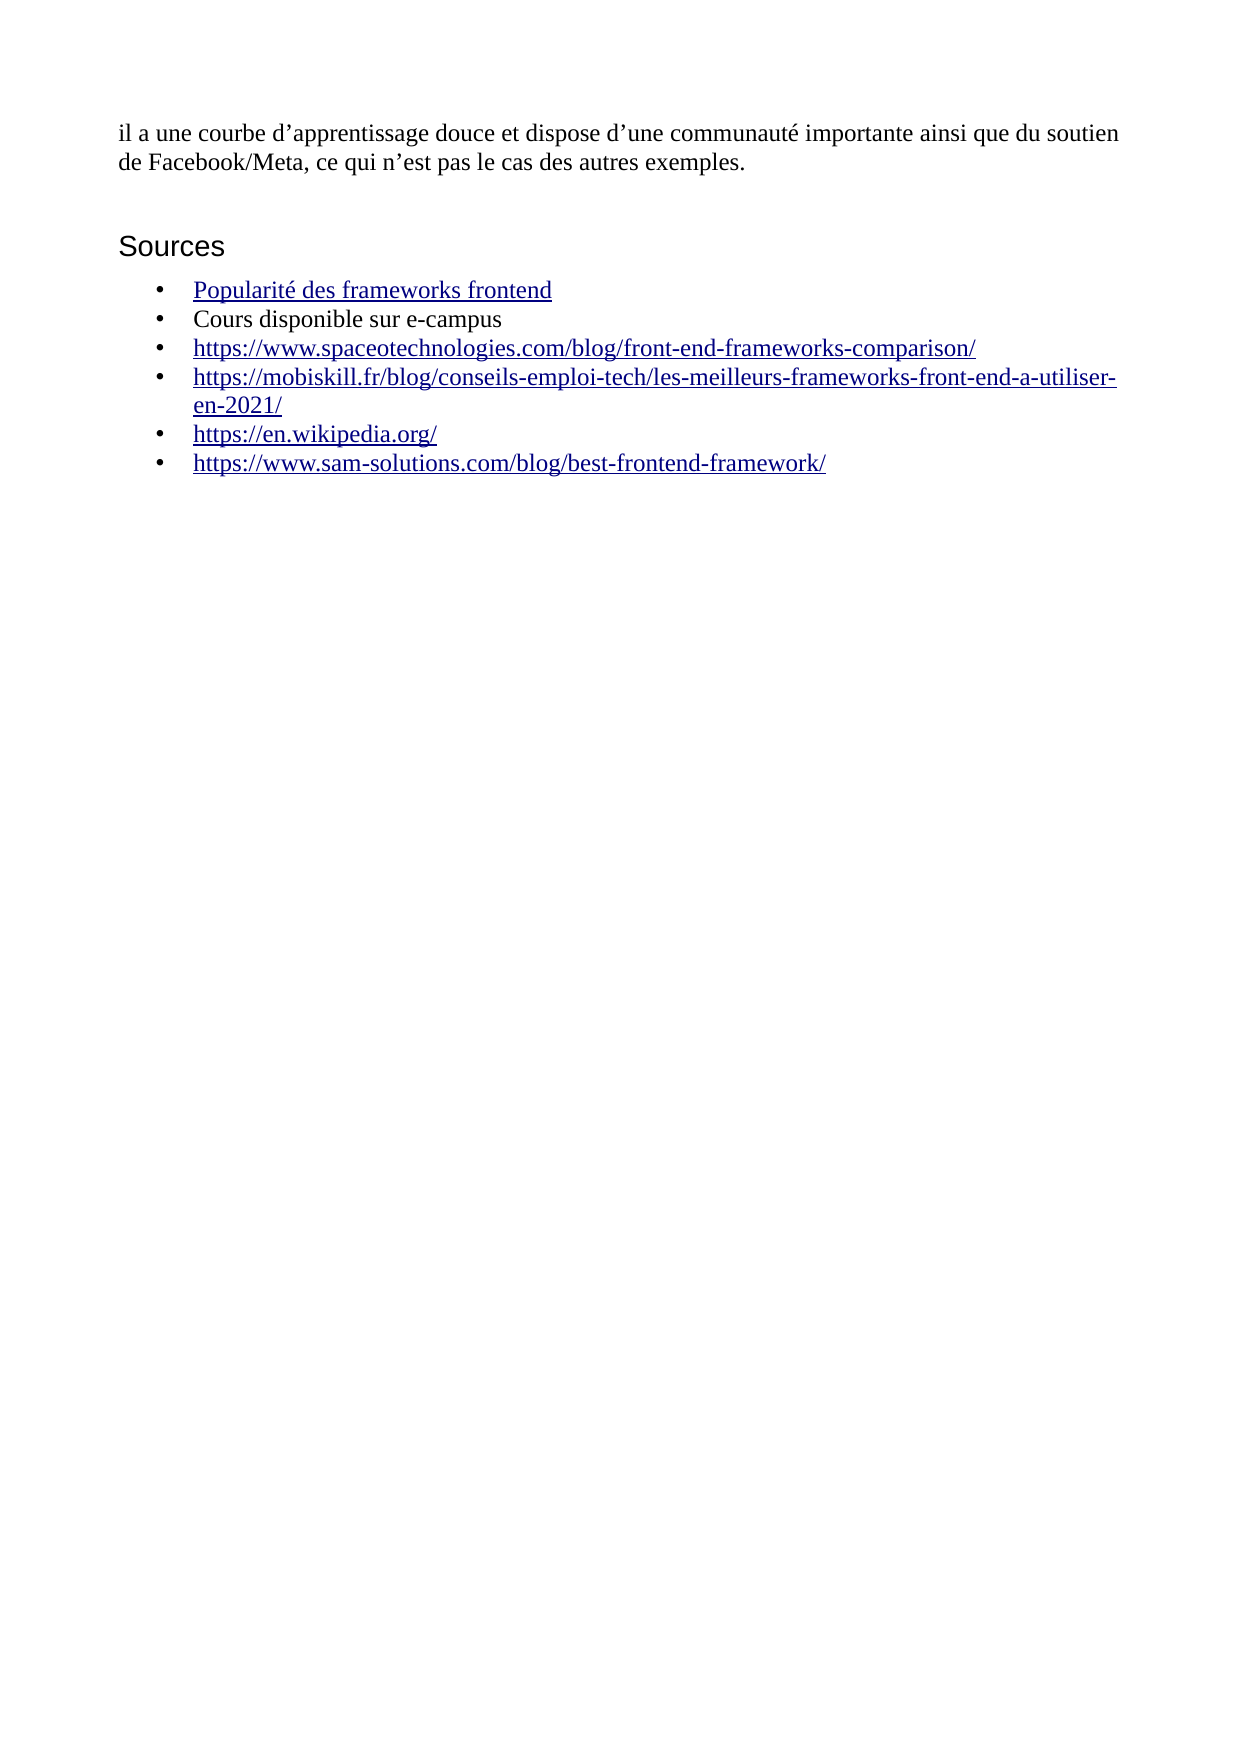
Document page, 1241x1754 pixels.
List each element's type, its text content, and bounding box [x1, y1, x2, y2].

list https://en.wikipedia.org/ [156, 419, 1122, 448]
text il a une courbe d’apprentissage douce et dispose d’une communauté importante ainsi que du soutien de Facebook/Meta, ce qui n’est pas le cas des autres exemples. [118, 118, 1122, 176]
list Cours disponible sur e-campus [156, 304, 1122, 333]
list https://www.spaceotechnologies.com/blog/front-end-frameworks-comparison/ [156, 333, 1122, 362]
list https://www.sam-solutions.com/blog/best-frontend-framework/ [156, 448, 1122, 477]
list Popularité des frameworks frontend [156, 275, 1122, 304]
subtitle Sources [118, 229, 1122, 263]
list https://mobiskill.fr/blog/conseils-emploi-tech/les-meilleurs-frameworks-front-end-a-utiliser-en-2021/ [156, 362, 1122, 419]
